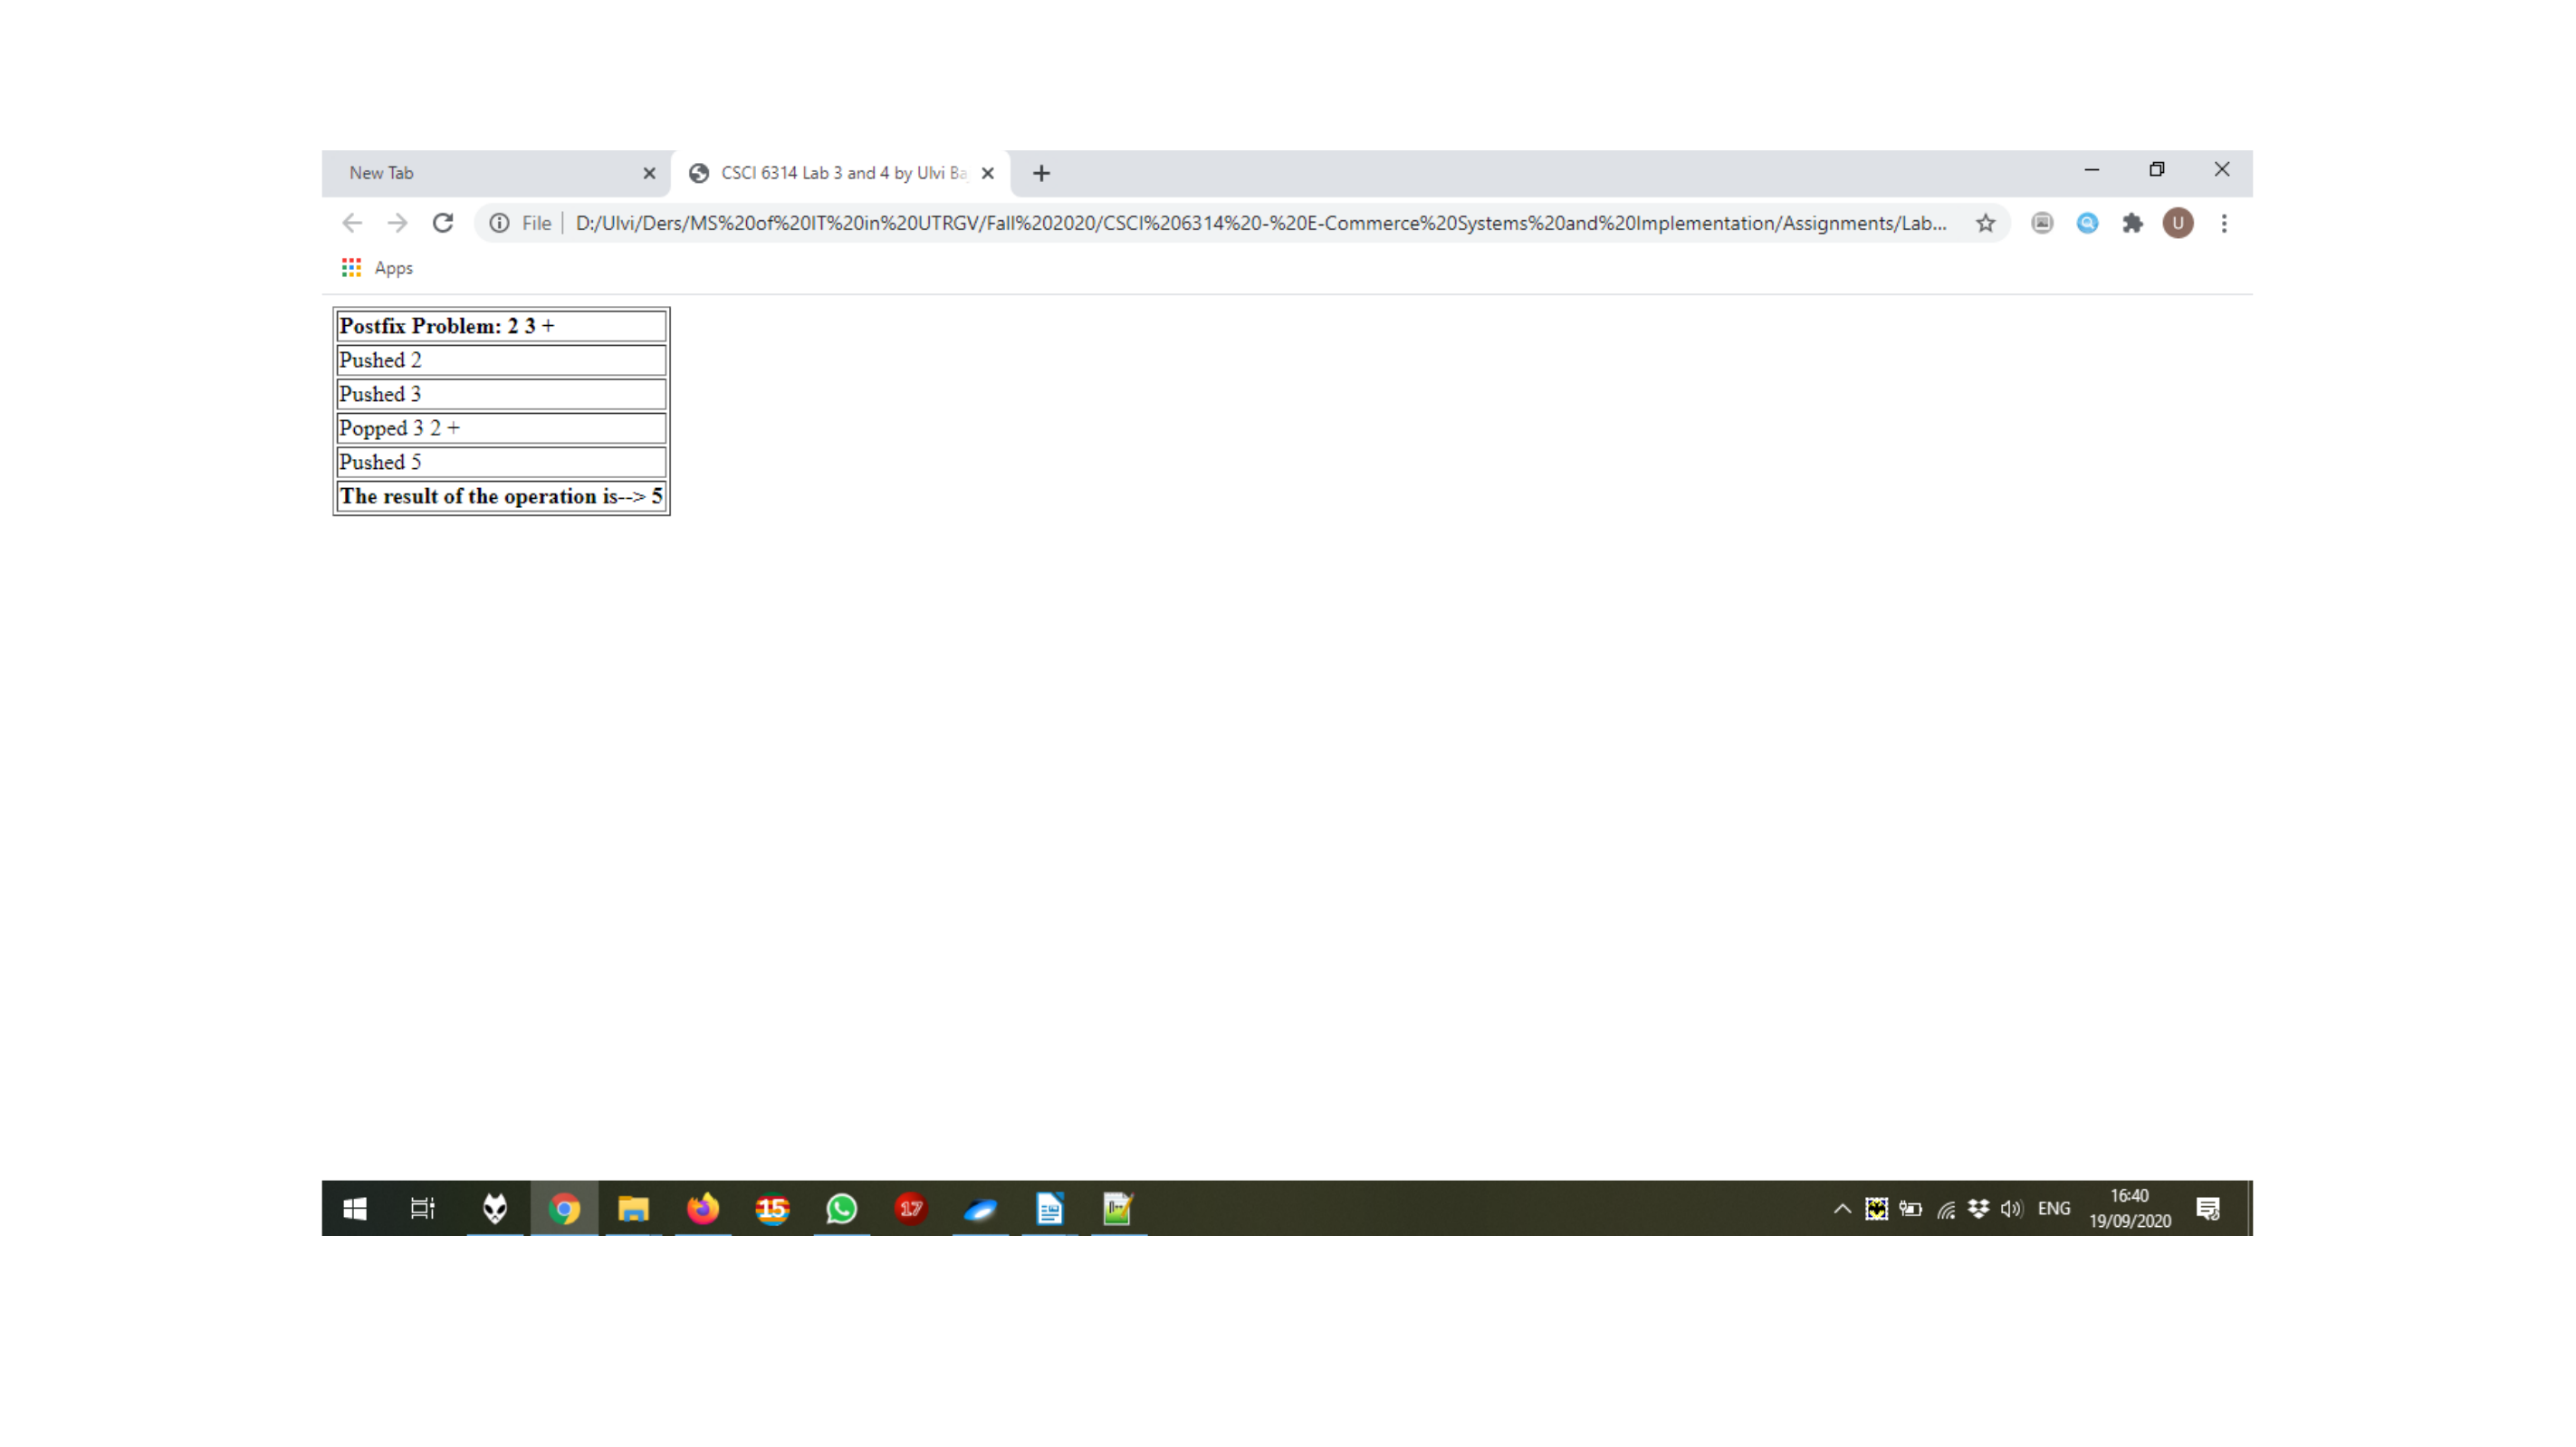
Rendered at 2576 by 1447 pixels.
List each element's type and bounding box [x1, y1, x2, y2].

picture [321, 150, 2254, 1236]
